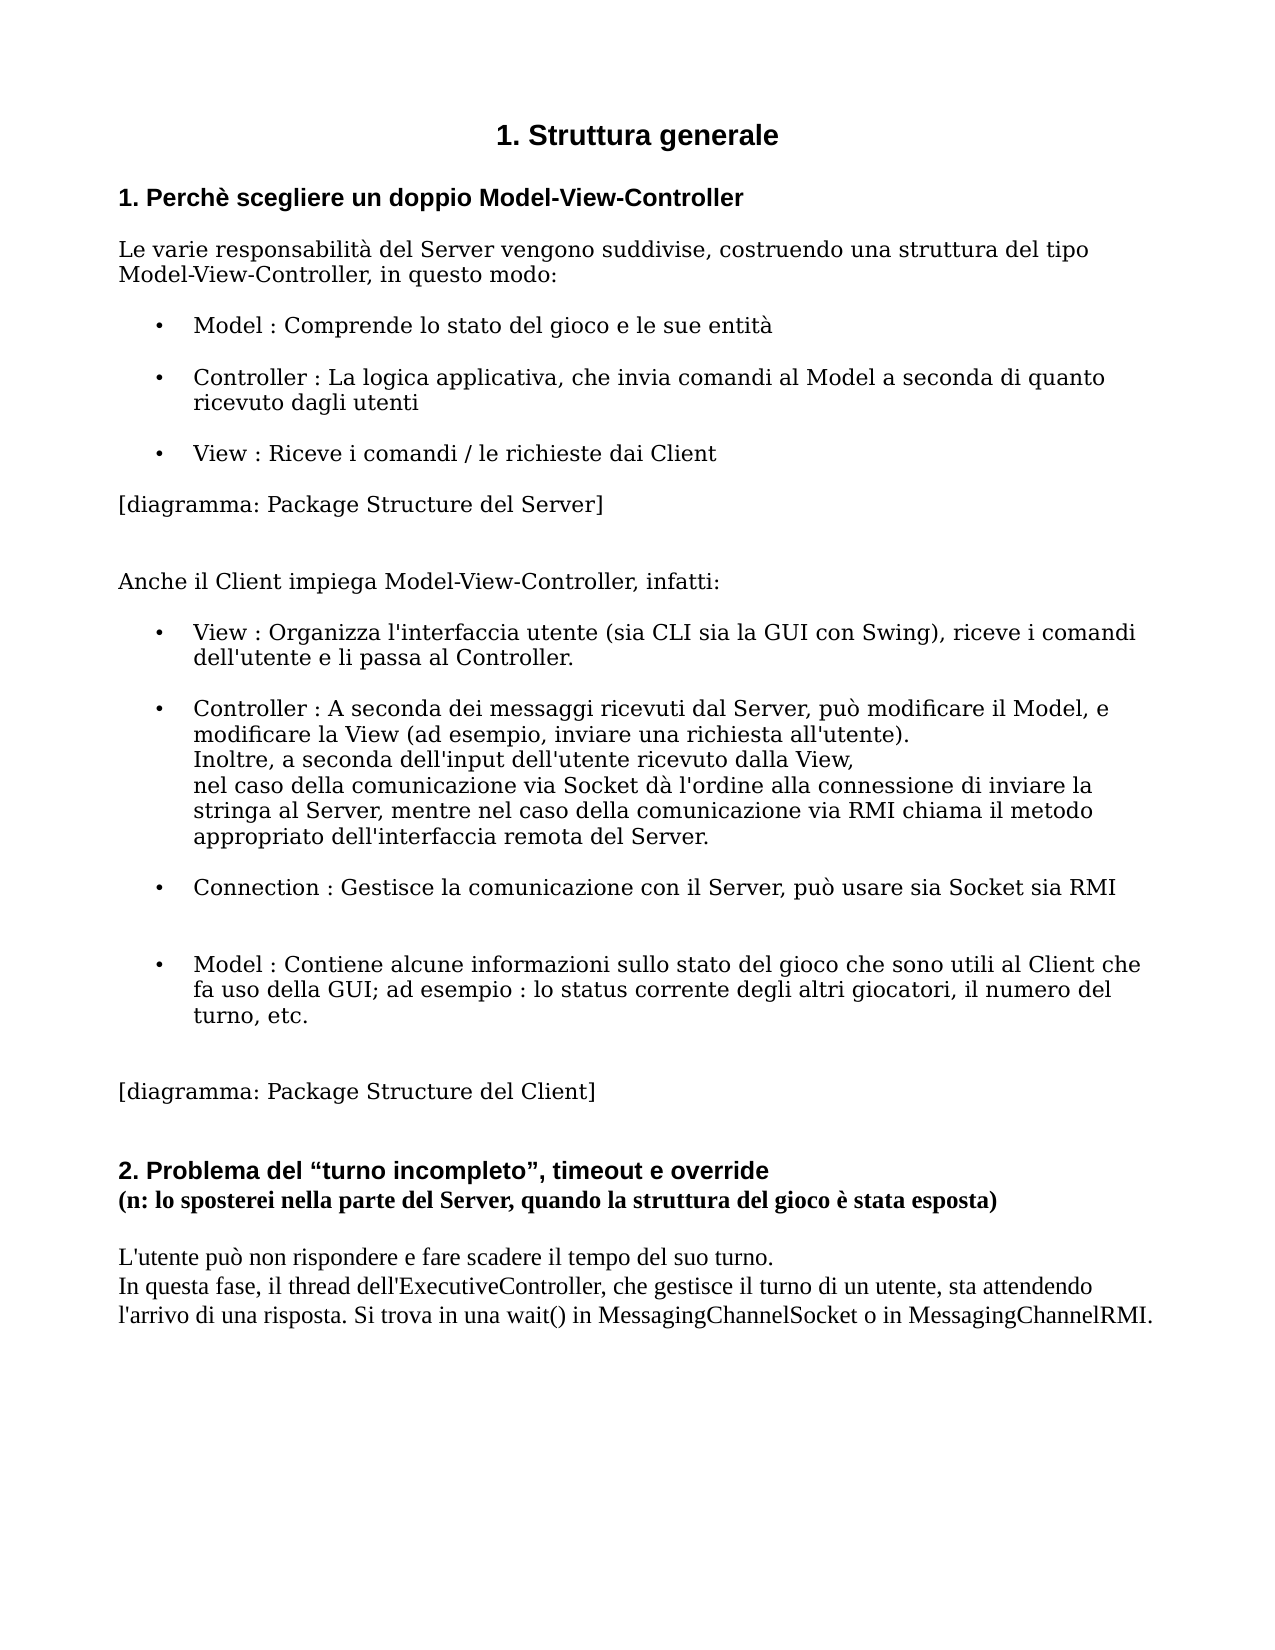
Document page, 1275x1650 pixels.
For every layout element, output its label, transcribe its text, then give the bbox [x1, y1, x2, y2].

list Model : Comprende lo stato del gioco e le sue entità [156, 314, 1157, 339]
text Le varie responsabilità del Server vengono suddivise, costruendo una struttura del tipo Model-View-Controller, in questo modo: [118, 237, 1157, 288]
list nel caso della comunicazione via Socket dà l'ordine alla connessione di inviare la stringa al Server, mentre nel caso della comunicazione via RMI chiama il metodo appropriato dell'interfaccia remota del Server. [156, 773, 1157, 849]
text 1. Perchè scegliere un doppio Model-View-Controller [118, 183, 1157, 212]
list Controller : La logica applicativa, che invia comandi al Model a seconda di quanto ricevuto dagli utenti [156, 365, 1157, 416]
text In questa fase, il thread dell'ExecutiveController, che gestisce il turno di un utente, sta attendendo l'arrivo di una risposta. Si trova in una wait() in MessagingChannelSocket o in MessagingChannelRMI. [118, 1271, 1157, 1329]
text 1. Struttura generale [118, 118, 1157, 152]
list View : Riceve i comandi / le richieste dai Client [156, 441, 1157, 467]
text (n: lo sposterei nella parte del Server, quando la struttura del gioco è stata esposta) [118, 1185, 1157, 1214]
list Model : Contiene alcune informazioni sullo stato del gioco che sono utili al Client che fa uso della GUI; ad esempio : lo status corrente degli altri giocatori, il numero del turno, etc. [156, 952, 1157, 1028]
text Anche il Client impiega Model-View-Controller, infatti: [118, 569, 1157, 594]
text [diagramma: Package Structure del Client] [118, 1079, 1157, 1105]
text [diagramma: Package Structure del Server] [118, 492, 1157, 518]
list Connection : Gestisce la comunicazione con il Server, può usare sia Socket sia RMI [156, 875, 1157, 901]
text 2. Problema del “turno incompleto”, timeout e override [118, 1156, 1157, 1185]
list View : Organizza l'interfaccia utente (sia CLI sia la GUI con Swing), riceve i comandi dell'utente e li passa al Controller. [156, 620, 1157, 671]
list Controller : A seconda dei messaggi ricevuti dal Server, può modificare il Model, e modificare la View (ad esempio, inviare una richiesta all'utente). Inoltre, a seconda dell'input dell'utente ricevuto dalla View, [156, 696, 1157, 773]
text L'utente può non rispondere e fare scadere il tempo del suo turno. [118, 1242, 1157, 1271]
